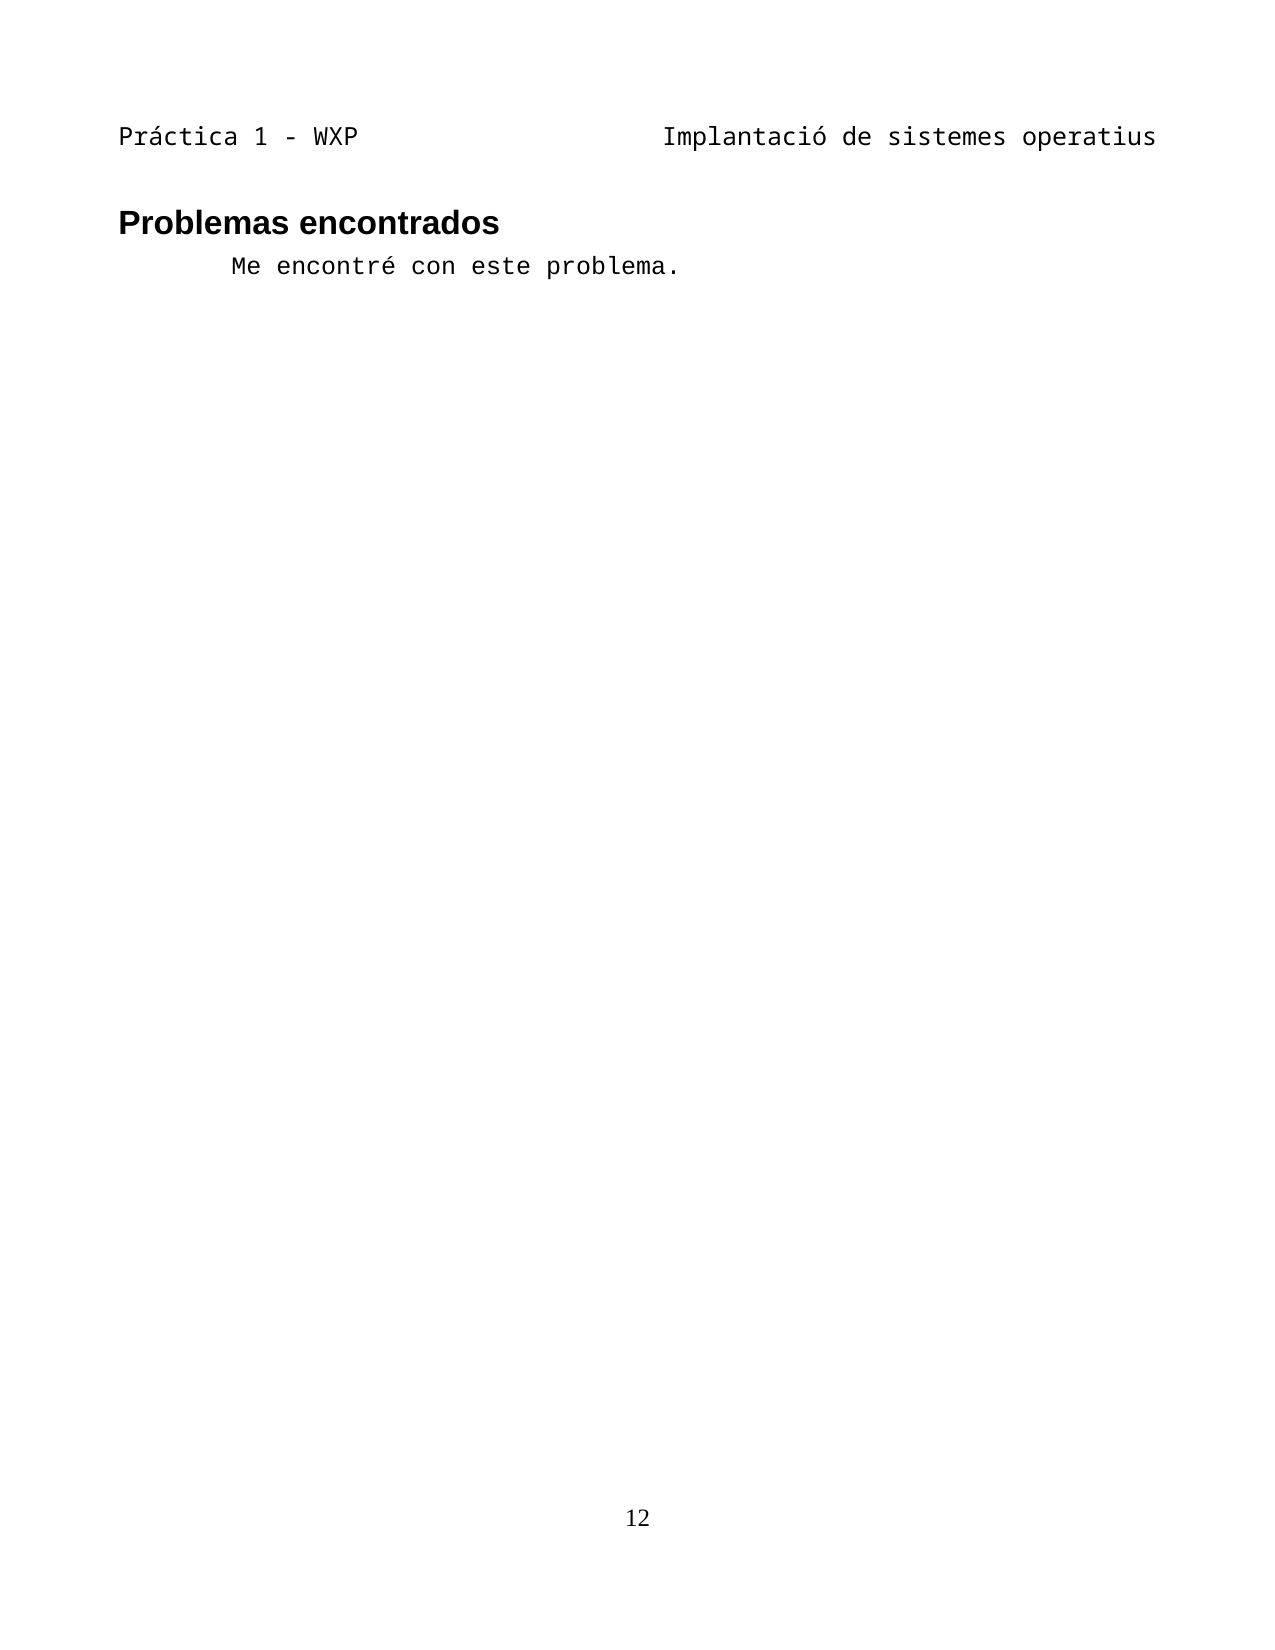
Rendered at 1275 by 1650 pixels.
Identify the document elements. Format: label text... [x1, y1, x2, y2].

text Problemas encontrados [118, 202, 1157, 241]
text Me encontré con este problema. [231, 254, 1157, 282]
